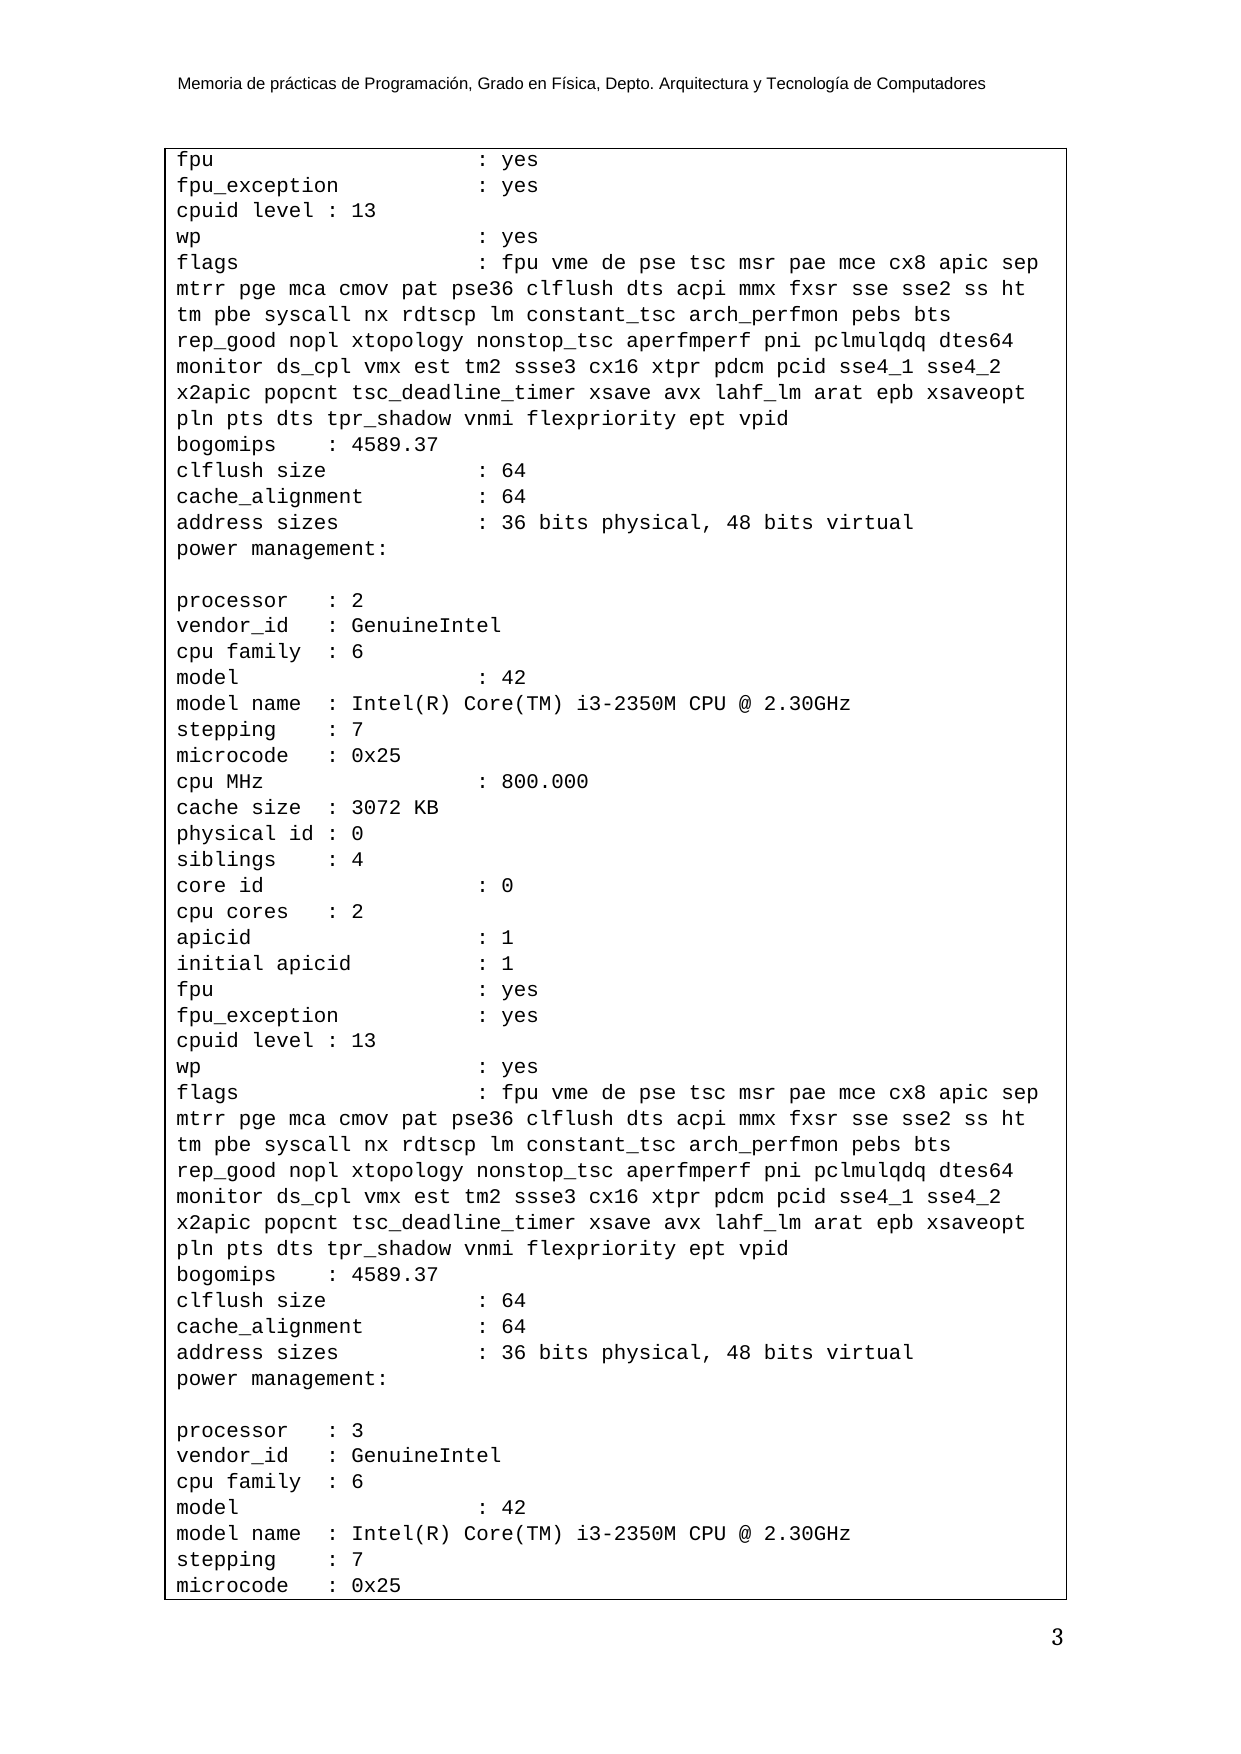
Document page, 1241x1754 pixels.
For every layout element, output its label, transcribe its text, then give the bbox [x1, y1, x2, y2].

table_header fpu : yes fpu_exception : yes cpuid level : 13 wp : yes flags : fpu vme de pse tsc msr pae mce cx8 apic sep mtrr pge mca cmov pat pse36 clflush dts acpi mmx fxsr sse sse2 ss ht tm pbe syscall nx rdtscp lm constant_tsc arch_perfmon pebs bts rep_good nopl xtopology nonstop_tsc aperfmperf pni pclmulqdq dtes64 monitor ds_cpl vmx est tm2 ssse3 cx16 xtpr pdcm pcid sse4_1 sse4_2 x2apic popcnt tsc_deadline_timer xsave avx lahf_lm arat epb xsaveopt pln pts dts tpr_shadow vnmi flexpriority ept vpid bogomips : 4589.37 clflush size : 64 cache_alignment : 64 address sizes : 36 bits physical, 48 bits virtual power management: processor : 2 vendor_id : GenuineIntel cpu family : 6 model : 42 model name : Intel(R) Core(TM) i3-2350M CPU @ 2.30GHz stepping : 7 microcode : 0x25 cpu MHz : 800.000 cache size : 3072 KB physical id : 0 siblings : 4 core id : 0 cpu cores : 2 apicid : 1 initial apicid : 1 fpu : yes fpu_exception : yes cpuid level : 13 wp : yes flags : fpu vme de pse tsc msr pae mce cx8 apic sep mtrr pge mca cmov pat pse36 clflush dts acpi mmx fxsr sse sse2 ss ht tm pbe syscall nx rdtscp lm constant_tsc arch_perfmon pebs bts rep_good nopl xtopology nonstop_tsc aperfmperf pni pclmulqdq dtes64 monitor ds_cpl vmx est tm2 ssse3 cx16 xtpr pdcm pcid sse4_1 sse4_2 x2apic popcnt tsc_deadline_timer xsave avx lahf_lm arat epb xsaveopt pln pts dts tpr_shadow vnmi flexpriority ept vpid bogomips : 4589.37 clflush size : 64 cache_alignment : 64 address sizes : 36 bits physical, 48 bits virtual power management: processor : 3 vendor_id : GenuineIntel cpu family : 6 model : 42 model name : Intel(R) Core(TM) i3-2350M CPU @ 2.30GHz stepping : 7 microcode : 0x25 [166, 149, 1066, 1599]
